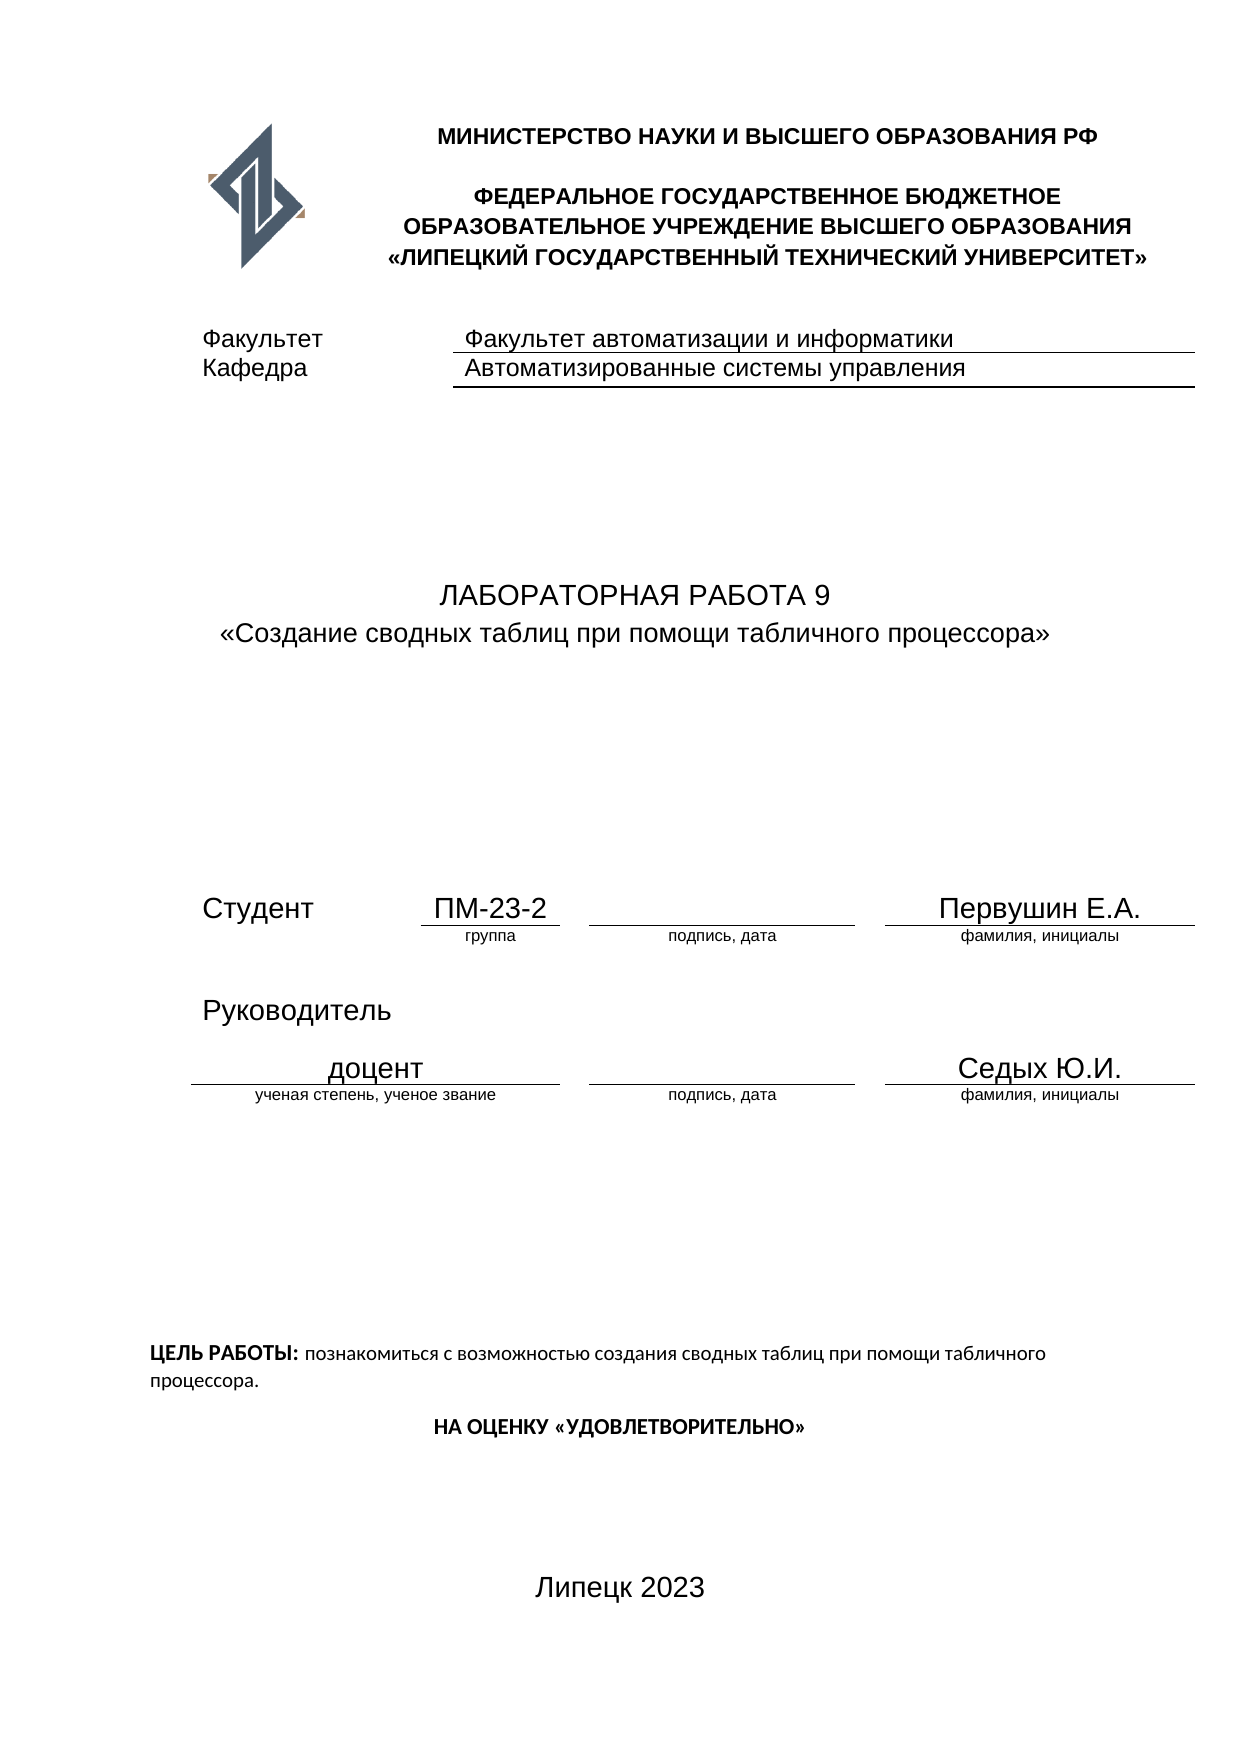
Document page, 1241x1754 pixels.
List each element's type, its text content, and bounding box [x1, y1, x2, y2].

table_cell [855, 1051, 885, 1084]
table_cell подпись, дата [589, 926, 855, 959]
table_cell [589, 1051, 855, 1084]
table_cell ученая степень, ученое звание [191, 1085, 560, 1104]
table_cell [885, 959, 1195, 993]
table_header Студент [191, 891, 421, 925]
text НА ОЦЕНКУ «УДОВЛЕТВОРИТЕЛЬНО» [150, 1412, 1090, 1440]
table_cell подпись, дата [589, 1085, 855, 1104]
table_cell доцент [191, 1051, 560, 1084]
text ЦЕЛЬ РАБОТЫ: познакомиться с возможностью создания сводных таблиц при помощи табличного процессора. [150, 1338, 1090, 1393]
table_cell [589, 959, 855, 993]
table_cell [885, 993, 1195, 1051]
table_cell [421, 959, 560, 993]
table_header Первушин Е.А. [885, 891, 1195, 925]
table_cell [191, 959, 421, 993]
table_cell Автоматизированные системы управления [453, 353, 1195, 386]
table_cell [855, 1084, 885, 1104]
table_cell [855, 959, 885, 993]
table_header МИНИСТЕРСТВО НАУКИ И ВЫСШЕГО ОБРАЗОВАНИЯ РФ ФЕДЕРАЛЬНОЕ ГОСУДАРСТВЕННОЕ БЮДЖЕТНОЕ ОБРАЗОВАТЕЛЬНОЕ УЧРЕЖДЕНИЕ ВЫСШЕГО ОБРАЗОВАНИЯ «ЛИПЕЦКИЙ ГОСУДАРСТВЕННЫЙ ТЕХНИЧЕСКИЙ УНИВЕРСИТЕТ» [353, 123, 1171, 276]
table_cell [855, 925, 885, 959]
table_cell [191, 925, 421, 959]
table_cell [589, 993, 855, 1051]
table_cell Руководитель [191, 993, 421, 1051]
picture [194, 122, 320, 276]
table_cell Седых Ю.И. [885, 1051, 1195, 1084]
table_cell [560, 1084, 589, 1104]
table_header [320, 123, 353, 276]
table_cell [855, 993, 885, 1051]
table_cell фамилия, инициалы [885, 1085, 1195, 1104]
text ЛАБОРАТОРНАЯ РАБОТА 9 [179, 578, 1090, 612]
table_cell [560, 1051, 589, 1084]
table_cell [421, 993, 560, 1051]
table_cell [560, 925, 589, 959]
table_cell [560, 959, 589, 993]
text «Создание сводных таблиц при помощи табличного процессора» [179, 617, 1090, 648]
table_cell фамилия, инициалы [885, 926, 1195, 959]
table_header Факультет [191, 324, 453, 352]
table_header Факультет автоматизации и информатики [453, 324, 1195, 352]
table_header ПМ-23-2 [421, 891, 560, 925]
table_cell Кафедра [191, 352, 453, 386]
table_cell [560, 993, 589, 1051]
table_header [560, 891, 589, 925]
table_header [161, 123, 194, 276]
table_header [589, 891, 855, 925]
table_header [855, 891, 885, 925]
table_cell группа [421, 926, 560, 959]
